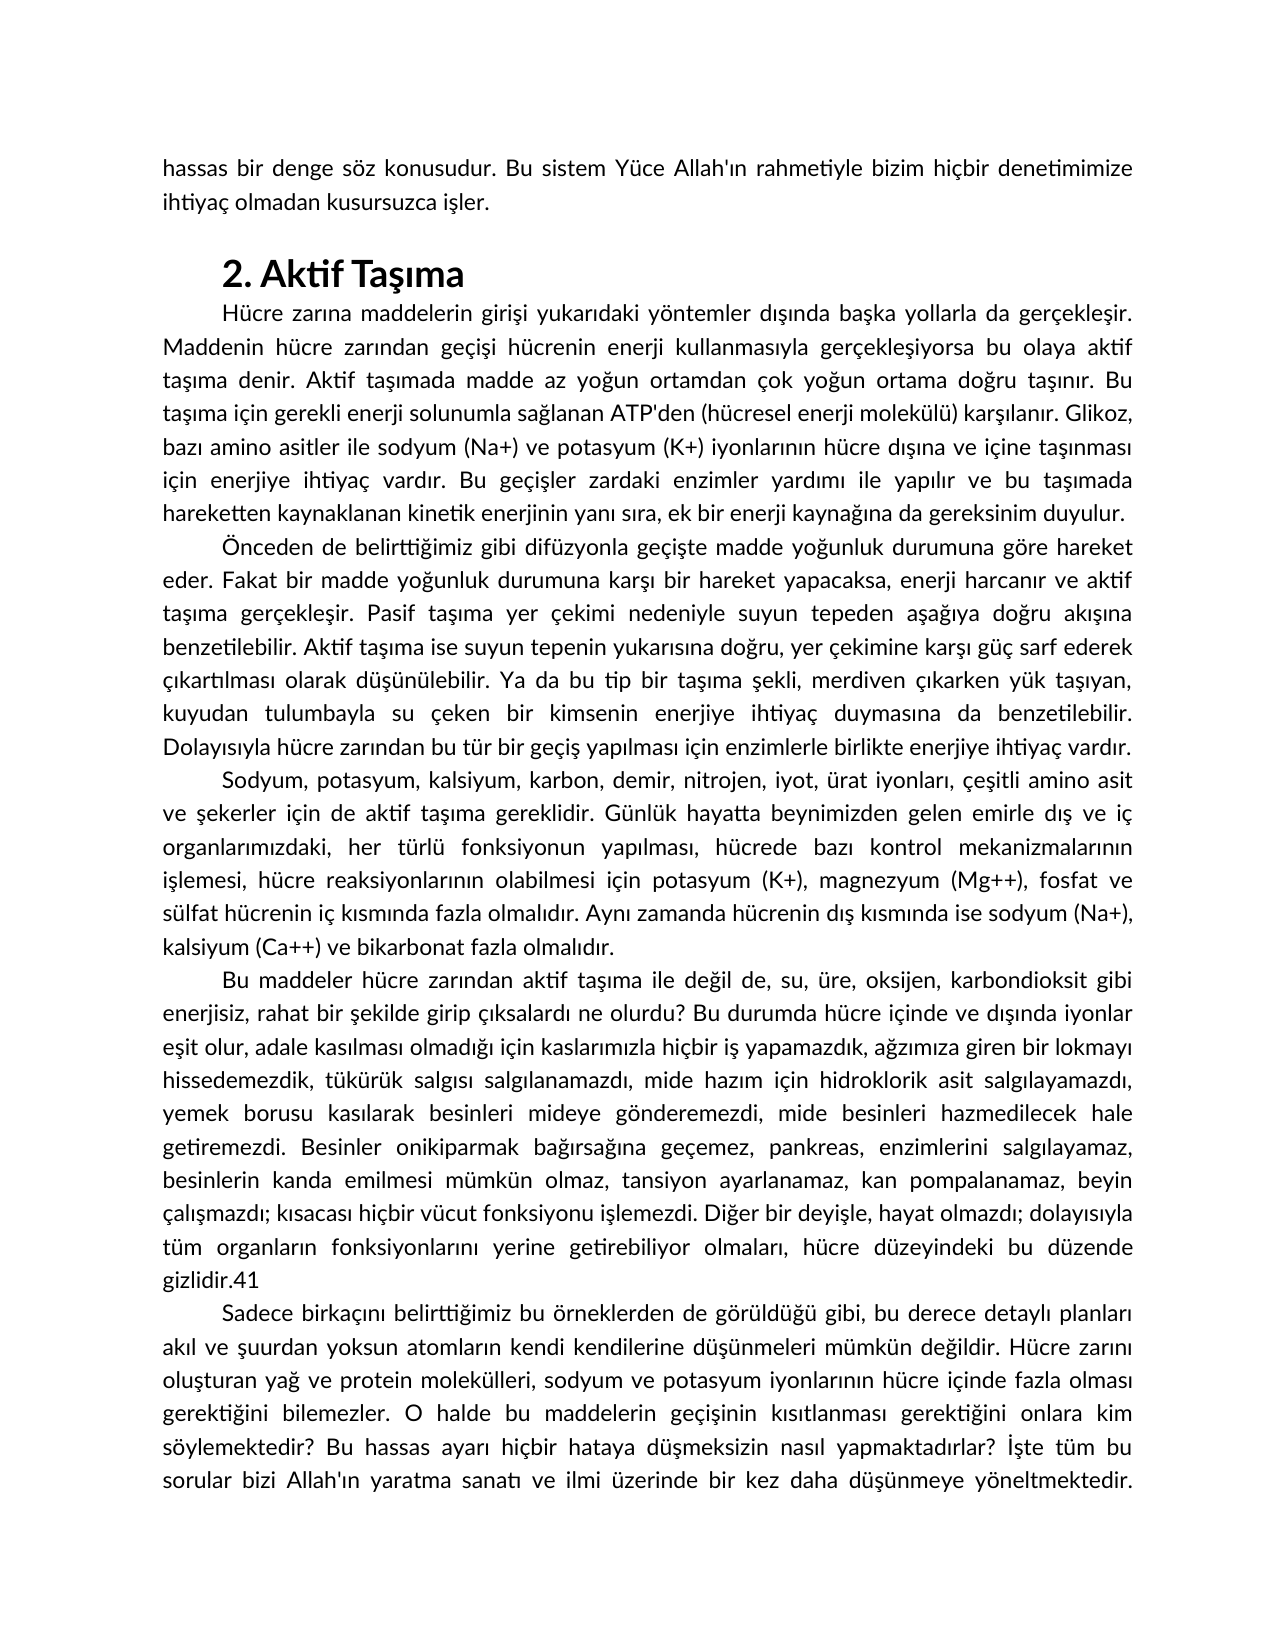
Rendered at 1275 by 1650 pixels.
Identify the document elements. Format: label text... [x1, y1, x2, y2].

text Sadece birkaçını belirttiğimiz bu örneklerden de görüldüğü gibi, bu derece detaylı planları akıl ve şuurdan yoksun atomların kendi kendilerine düşünmeleri mümkün değildir. Hücre zarını oluşturan yağ ve protein molekülleri, sodyum ve potasyum iyonlarının hücre içinde fazla olması gerektiğini bilemezler. O halde bu maddelerin geçişinin kısıtlanması gerektiğini onlara kim söylemektedir? Bu hassas ayarı hiçbir hataya düşmeksizin nasıl yapmaktadırlar? İşte tüm bu sorular bizi Allah'ın yaratma sanatı ve ilmi üzerinde bir kez daha düşünmeye yöneltmektedir. [162, 1295, 1134, 1495]
text hassas bir denge söz konusudur. Bu sistem Yüce Allah'ın rahmetiyle bizim hiçbir denetimimize ihtiyaç olmadan kusursuzca işler. [162, 150, 1134, 217]
text Bu maddeler hücre zarından aktif taşıma ile değil de, su, üre, oksijen, karbondioksit gibi enerjisiz, rahat bir şekilde girip çıksalardı ne olurdu? Bu durumda hücre içinde ve dışında iyonlar eşit olur, adale kasılması olmadığı için kaslarımızla hiçbir iş yapamazdık, ağzımıza giren bir lokmayı hissedemezdik, tükürük salgısı salgılanamazdı, mide hazım için hidroklorik asit salgılayamazdı, yemek borusu kasılarak besinleri mideye gönderemezdi, mide besinleri hazmedilecek hale getiremezdi. Besinler onikiparmak bağırsağına geçemez, pankreas, enzimlerini salgılayamaz, besinlerin kanda emilmesi mümkün olmaz, tansiyon ayarlanamaz, kan pompalanamaz, beyin çalışmazdı; kısacası hiçbir vücut fonksiyonu işlemezdi. Diğer bir deyişle, hayat olmazdı; dolayısıyla tüm organların fonksiyonlarını yerine getirebiliyor olmaları, hücre düzeyindeki bu düzende gizlidir.41 [162, 962, 1134, 1295]
text Hücre zarına maddelerin girişi yukarıdaki yöntemler dışında başka yollarla da gerçekleşir. Maddenin hücre zarından geçişi hücrenin enerji kullanmasıyla gerçekleşiyorsa bu olaya aktif taşıma denir. Aktif taşımada madde az yoğun ortamdan çok yoğun ortama doğru taşınır. Bu taşıma için gerekli enerji solunumla sağlanan ATP'den (hücresel enerji molekülü) karşılanır. Glikoz, bazı amino asitler ile sodyum (Na+) ve potasyum (K+) iyonlarının hücre dışına ve içine taşınması için enerjiye ihtiyaç vardır. Bu geçişler zardaki enzimler yardımı ile yapılır ve bu taşımada hareketten kaynaklanan kinetik enerjinin yanı sıra, ek bir enerji kaynağına da gereksinim duyulur. [162, 295, 1134, 528]
text Sodyum, potasyum, kalsiyum, karbon, demir, nitrojen, iyot, ürat iyonları, çeşitli amino asit ve şekerler için de aktif taşıma gereklidir. Günlük hayatta beynimizden gelen emirle dış ve iç organlarımızdaki, her türlü fonksiyonun yapılması, hücrede bazı kontrol mekanizmalarının işlemesi, hücre reaksiyonlarının olabilmesi için potasyum (K+), magnezyum (Mg++), fosfat ve sülfat hücrenin iç kısmında fazla olmalıdır. Aynı zamanda hücrenin dış kısmında ise sodyum (Na+), kalsiyum (Ca++) ve bikarbonat fazla olmalıdır. [162, 762, 1134, 962]
subtitle 2. Aktif Taşıma [162, 250, 1134, 295]
text Önceden de belirttiğimiz gibi difüzyonla geçişte madde yoğunluk durumuna göre hareket eder. Fakat bir madde yoğunluk durumuna karşı bir hareket yapacaksa, enerji harcanır ve aktif taşıma gerçekleşir. Pasif taşıma yer çekimi nedeniyle suyun tepeden aşağıya doğru akışına benzetilebilir. Aktif taşıma ise suyun tepenin yukarısına doğru, yer çekimine karşı güç sarf ederek çıkartılması olarak düşünülebilir. Ya da bu tip bir taşıma şekli, merdiven çıkarken yük taşıyan, kuyudan tulumbayla su çeken bir kimsenin enerjiye ihtiyaç duymasına da benzetilebilir. Dolayısıyla hücre zarından bu tür bir geçiş yapılması için enzimlerle birlikte enerjiye ihtiyaç vardır. [162, 528, 1134, 762]
